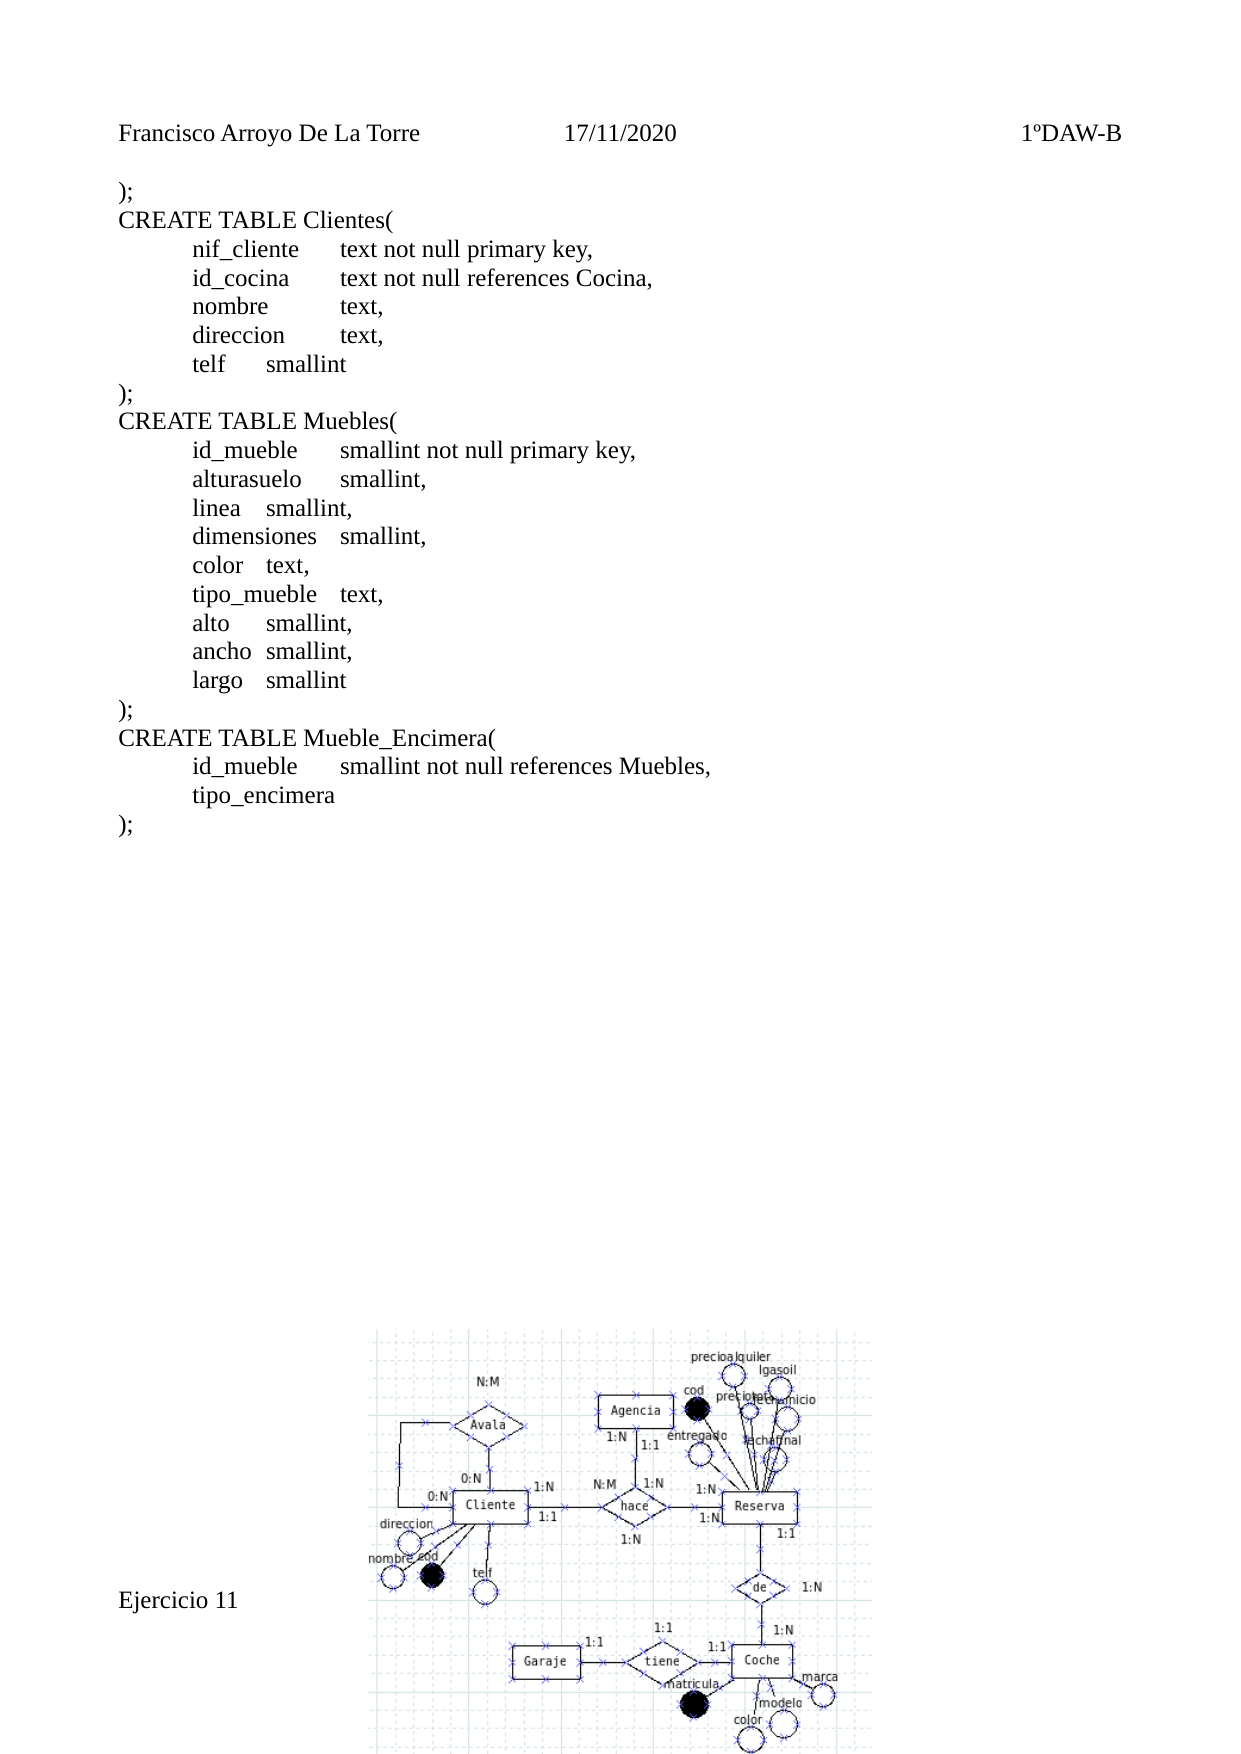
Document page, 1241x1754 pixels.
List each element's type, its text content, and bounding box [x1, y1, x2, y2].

text CREATE TABLE Muebles( [118, 406, 1122, 435]
text nif_cliente text not null primary key, [118, 234, 1122, 263]
text id_cocina text not null references Cocina, [118, 263, 1122, 291]
text id_mueble smallint not null primary key, [118, 435, 1122, 464]
text ); [118, 694, 1122, 723]
text largo smallint [118, 665, 1122, 694]
text nombre text, [118, 291, 1122, 320]
text Ejercicio 11 [118, 1585, 368, 1614]
text direccion text, [118, 320, 1122, 349]
text tipo_mueble text, [118, 579, 1122, 608]
text ); [118, 809, 1122, 838]
text id_mueble smallint not null references Muebles, [118, 751, 1122, 780]
text CREATE TABLE Clientes( [118, 205, 1122, 234]
text [872, 1585, 1122, 1614]
text ancho smallint, [118, 636, 1122, 665]
text dimensiones smallint, [118, 521, 1122, 550]
text linea smallint, [118, 493, 1122, 521]
text alto smallint, [118, 608, 1122, 636]
text color text, [118, 550, 1122, 579]
text ); [118, 378, 1122, 406]
text telf smallint [118, 349, 1122, 378]
text tipo_encimera [118, 780, 1122, 809]
text CREATE TABLE Mueble_Encimera( [118, 723, 1122, 751]
picture [368, 1329, 872, 1754]
text alturasuelo smallint, [118, 464, 1122, 493]
text ); [118, 176, 1122, 205]
